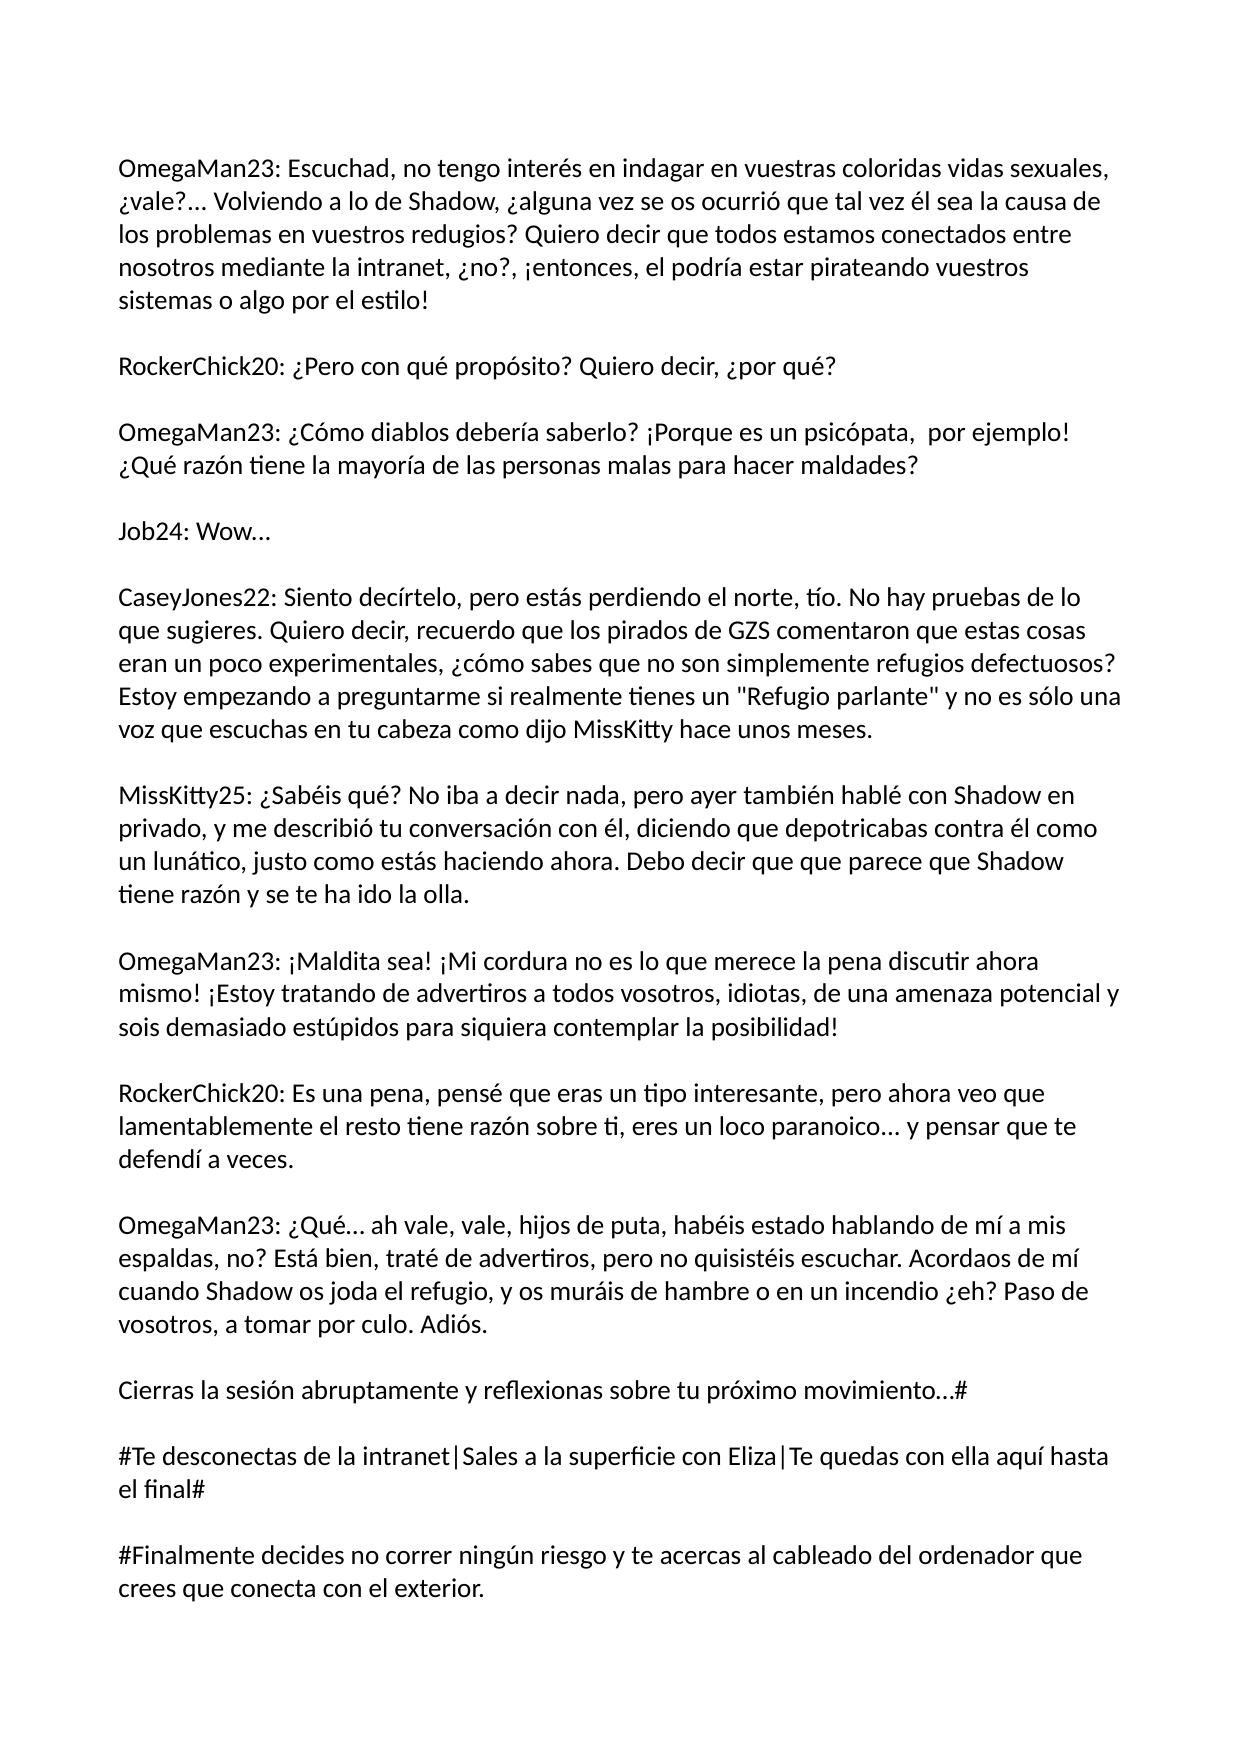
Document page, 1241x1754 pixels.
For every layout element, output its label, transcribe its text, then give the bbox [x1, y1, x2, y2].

text MissKitty25: ¿Sabéis qué? No iba a decir nada, pero ayer también hablé con Shadow en privado, y me describió tu conversación con él, diciendo que depotricabas contra él como un lunático, justo como estás haciendo ahora. Debo decir que que parece que Shadow tiene razón y se te ha ido la olla. [118, 778, 1122, 911]
text RockerChick20: ¿Pero con qué propósito? Quiero decir, ¿por qué? [118, 349, 1122, 382]
text #Finalmente decides no correr ningún riesgo y te acercas al cableado del ordenador que crees que conecta con el exterior. [118, 1538, 1122, 1604]
text OmegaMan23: ¿Cómo diablos debería saberlo? ¡Porque es un psicópata, por ejemplo! ¿Qué razón tiene la mayoría de las personas malas para hacer maldades? [118, 415, 1122, 481]
text #Te desconectas de la intranet|Sales a la superficie con Eliza|Te quedas con ella aquí hasta el final# [118, 1439, 1122, 1505]
text OmegaMan23: Escuchad, no tengo interés en indagar en vuestras coloridas vidas sexuales, ¿vale?... Volviendo a lo de Shadow, ¿alguna vez se os ocurrió que tal vez él sea la causa de los problemas en vuestros redugios? Quiero decir que todos estamos conectados entre nosotros mediante la intranet, ¿no?, ¡entonces, el podría estar pirateando vuestros sistemas o algo por el estilo! [118, 151, 1122, 316]
text OmegaMan23: ¿Qué… ah vale, vale, hijos de puta, habéis estado hablando de mí a mis espaldas, no? Está bien, traté de advertiros, pero no quisistéis escuchar. Acordaos de mí cuando Shadow os joda el refugio, y os muráis de hambre o en un incendio ¿eh? Paso de vosotros, a tomar por culo. Adiós. [118, 1208, 1122, 1340]
text OmegaMan23: ¡Maldita sea! ¡Mi cordura no es lo que merece la pena discutir ahora mismo! ¡Estoy tratando de advertiros a todos vosotros, idiotas, de una amenaza potencial y sois demasiado estúpidos para siquiera contemplar la posibilidad! [118, 944, 1122, 1043]
text Cierras la sesión abruptamente y reflexionas sobre tu próximo movimiento…# [118, 1373, 1122, 1406]
text CaseyJones22: Siento decírtelo, pero estás perdiendo el norte, tío. No hay pruebas de lo que sugieres. Quiero decir, recuerdo que los pirados de GZS comentaron que estas cosas eran un poco experimentales, ¿cómo sabes que no son simplemente refugios defectuosos? Estoy empezando a preguntarme si realmente tienes un "Refugio parlante" y no es sólo una voz que escuchas en tu cabeza como dijo MissKitty hace unos meses. [118, 580, 1122, 746]
text Job24: Wow... [118, 514, 1122, 547]
text RockerChick20: Es una pena, pensé que eras un tipo interesante, pero ahora veo que lamentablemente el resto tiene razón sobre ti, eres un loco paranoico... y pensar que te defendí a veces. [118, 1076, 1122, 1175]
